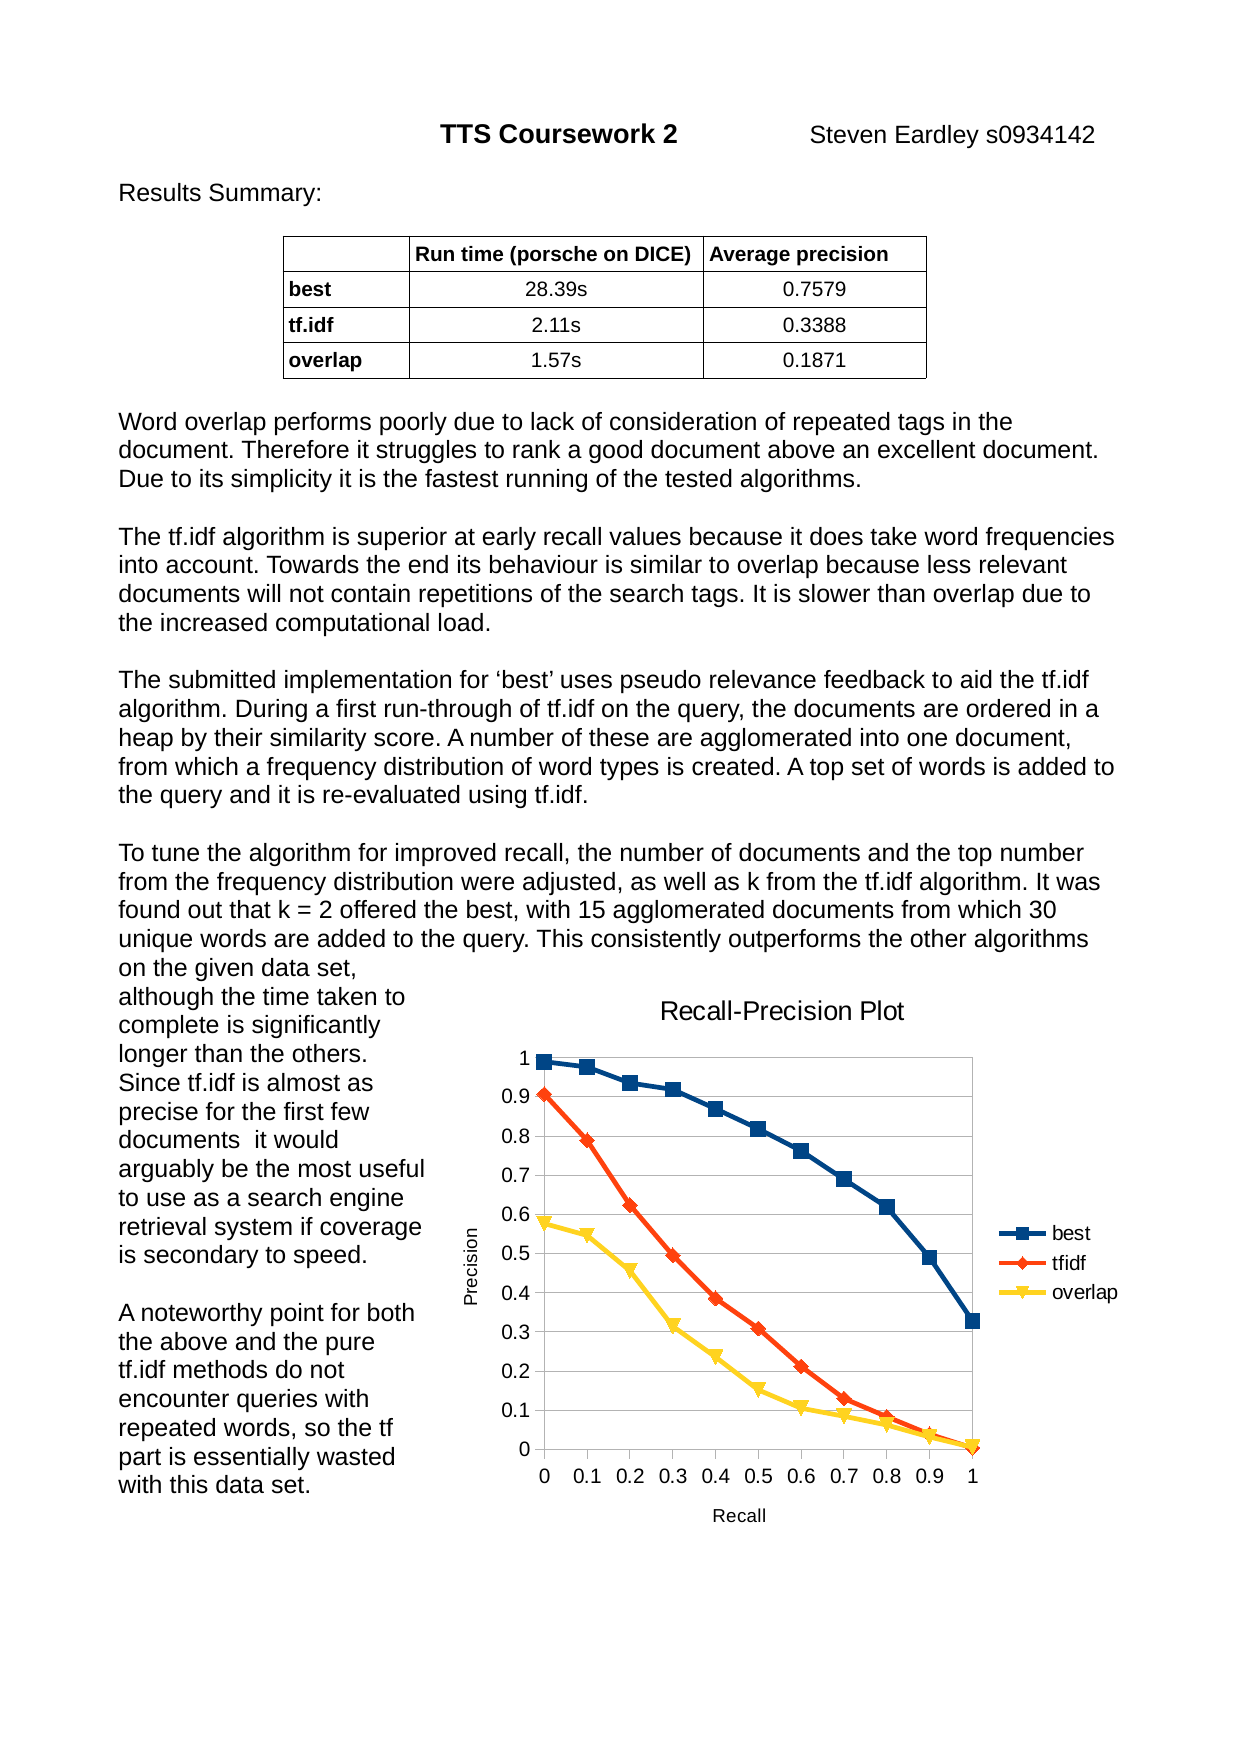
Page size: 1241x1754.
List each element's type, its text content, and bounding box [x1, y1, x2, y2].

text The submitted implementation for ‘best’ uses pseudo relevance feedback to aid the tf.idf algorithm. During a first run-through of tf.idf on the query, the documents are ordered in a heap by their similarity score. A number of these are agglomerated into one document, from which a frequency distribution of word types is created. A top set of words is added to the query and it is re-evaluated using tf.idf. [118, 665, 1122, 809]
text TTS Coursework 2 Steven Eardley s0934142 [118, 118, 1122, 149]
table_cell 1.57s [410, 343, 703, 378]
table_cell 2.11s [410, 308, 703, 342]
table_cell 0.1871 [704, 343, 926, 378]
table_cell 28.39s [410, 272, 703, 307]
table_cell best [284, 272, 409, 307]
table_header [284, 237, 409, 271]
table_header Run time (porsche on DICE) [410, 237, 703, 271]
text Results Summary: [118, 178, 1122, 207]
table_cell 0.3388 [704, 308, 926, 342]
table_cell 0.7579 [704, 272, 926, 307]
text The tf.idf algorithm is superior at early recall values because it does take word frequencies into account. Towards the end its behaviour is similar to overlap because less relevant documents will not contain repetitions of the search tags. It is slower than overlap due to the increased computational load. [118, 522, 1122, 637]
text To tune the algorithm for improved recall, the number of documents and the top number from the frequency distribution were adjusted, as well as k from the tf.idf algorithm. It was found out that k = 2 offered the best, with 15 agglomerated documents from which 30 unique words are added to the query. This consistently outperforms the other algorithms on the given data set, although the time taken to complete is significantly longer than the others. Since tf.idf is almost as precise for the first few documents it would arguably be the most useful to use as a search engine retrieval system if coverage is secondary to speed. [118, 838, 1122, 1269]
text Word overlap performs poorly due to lack of consideration of repeated tags in the document. Therefore it struggles to rank a good document above an excellent document. Due to its simplicity it is the fastest running of the tested algorithms. [118, 407, 1122, 493]
table_header Average precision [704, 237, 926, 271]
table_cell overlap [284, 343, 409, 378]
table_cell tf.idf [284, 308, 409, 342]
text A noteworthy point for both the above and the pure tf.idf methods do not encounter queries with repeated words, so the tf part is essentially wasted with this data set. [118, 1298, 427, 1499]
